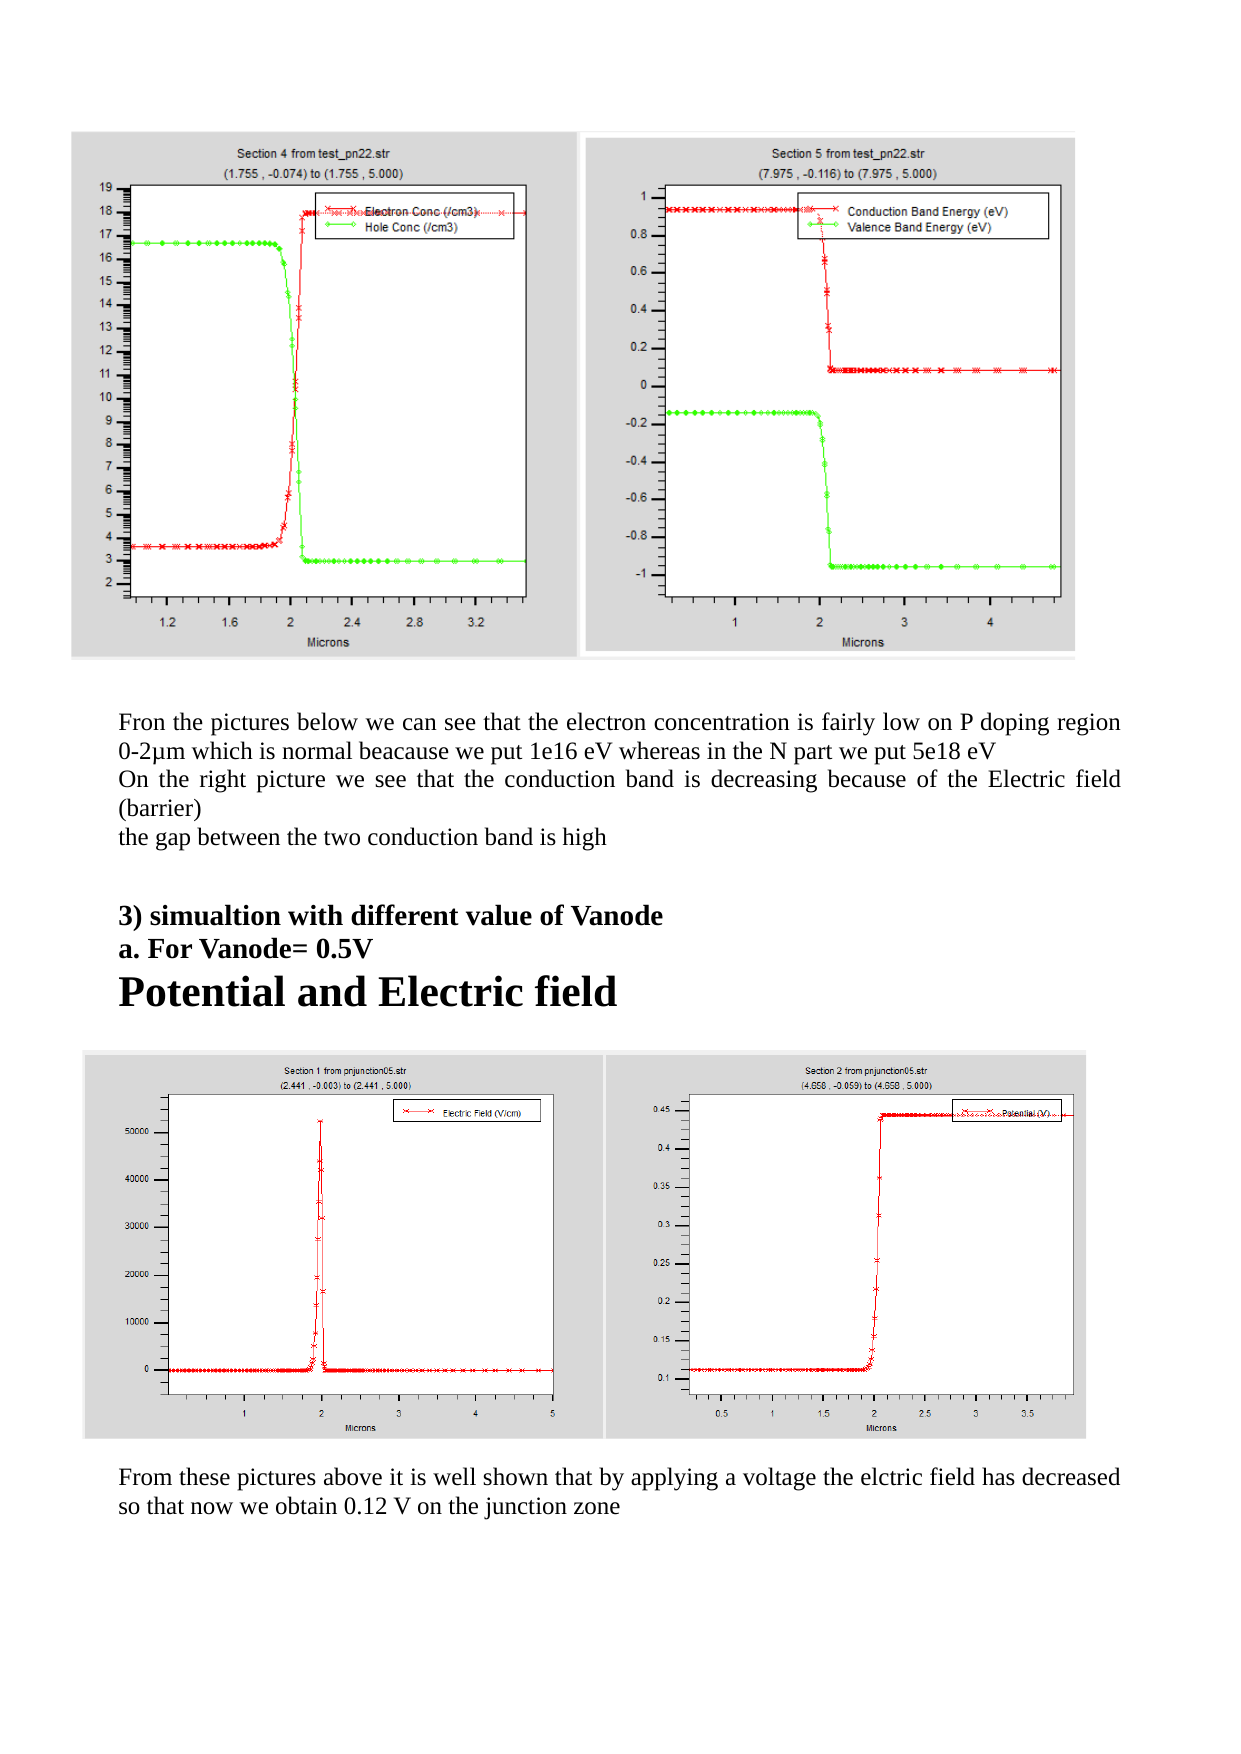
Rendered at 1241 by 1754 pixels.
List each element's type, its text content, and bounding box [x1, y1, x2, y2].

text a. For Vanode= 0.5V [118, 932, 1122, 965]
text Potential and Electric field [118, 965, 1122, 1015]
text On the right picture we see that the conduction band is decreasing because of the Electric field (barrier) [118, 764, 1122, 822]
text Fron the pictures below we can see that the electron concentration is fairly low on P doping region 0-2µm which is normal beacause we put 1e16 eV whereas in the N part we put 5e18 eV [118, 707, 1122, 764]
text From these pictures above it is well shown that by applying a voltage the elctric field has decreased so that now we obtain 0.12 V on the junction zone [118, 1462, 1122, 1519]
text the gap between the two conduction band is high [118, 822, 1122, 851]
picture [82, 1050, 1087, 1439]
text 3) simualtion with different value of Vanode [118, 898, 1122, 932]
picture [71, 131, 1076, 660]
